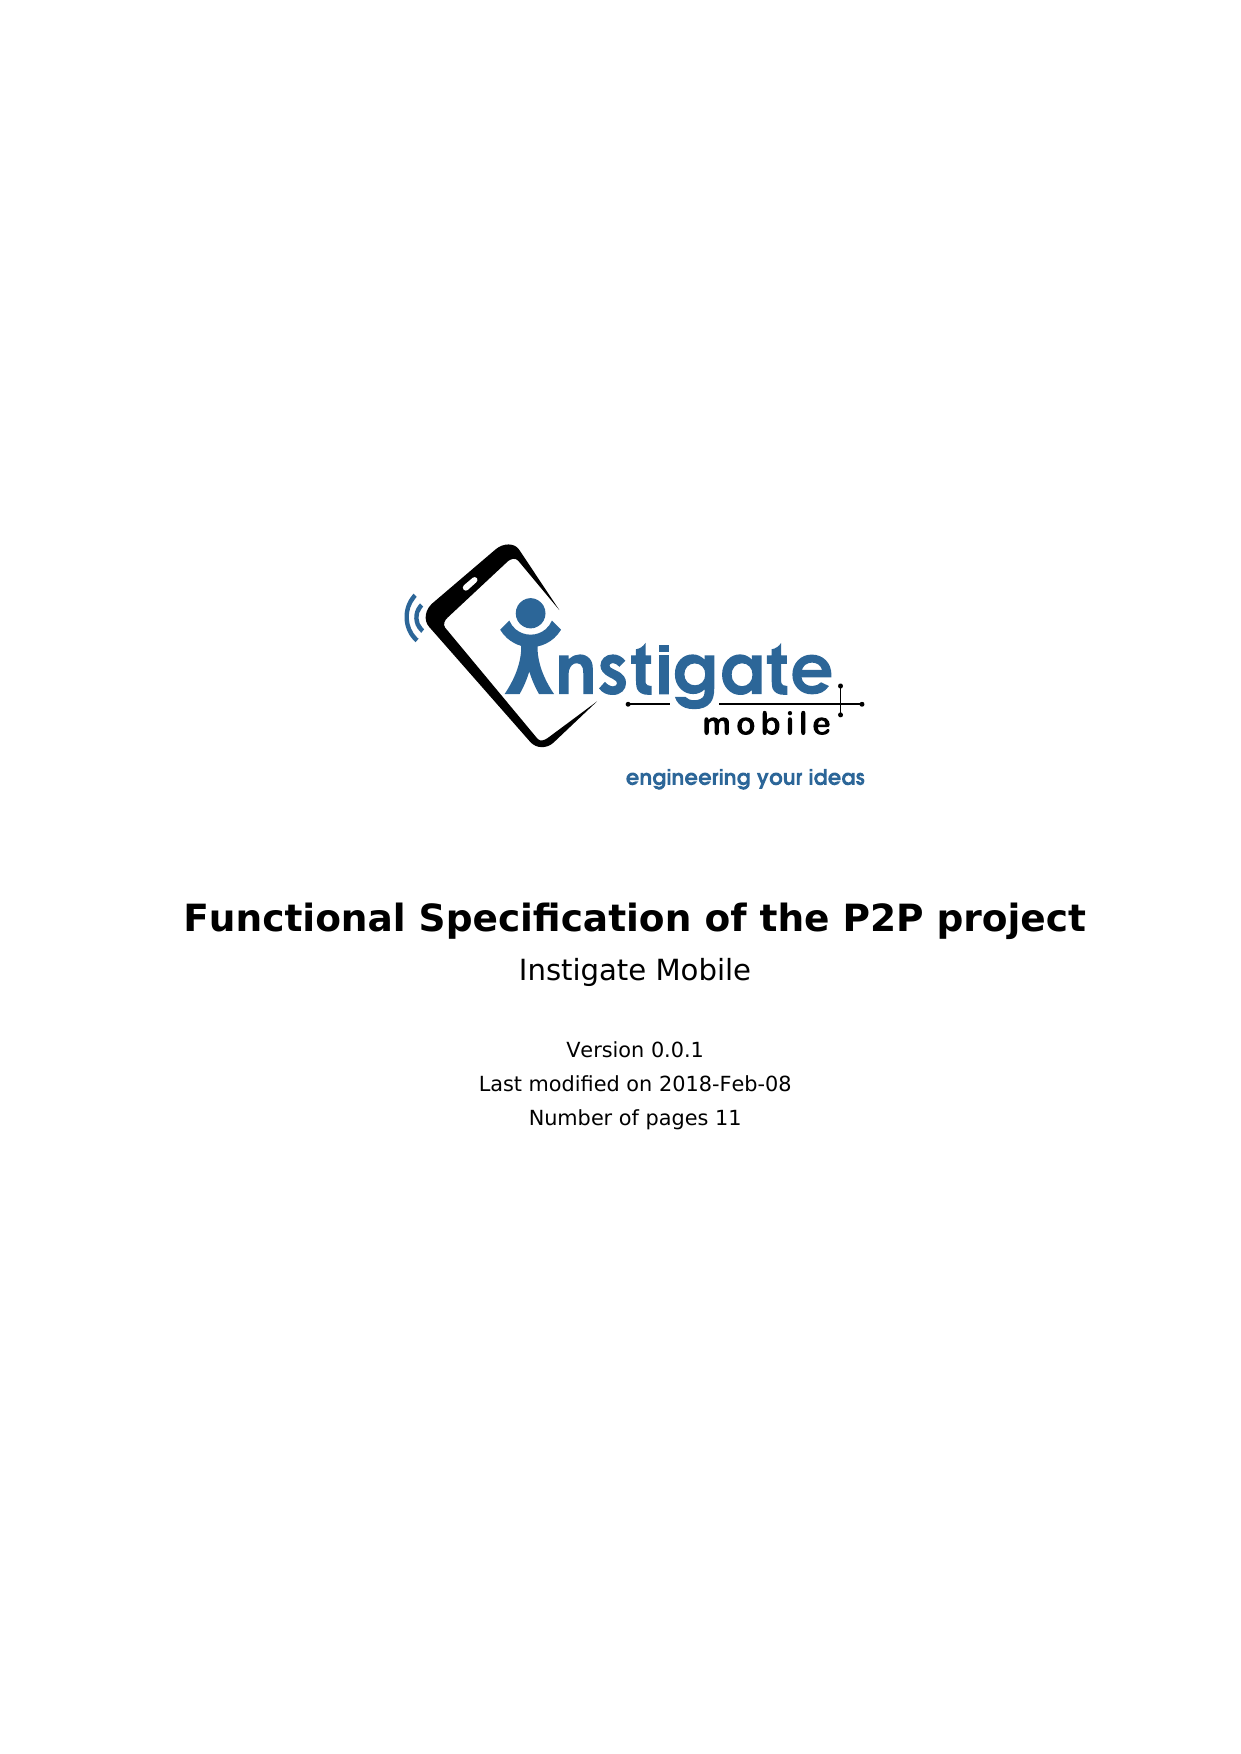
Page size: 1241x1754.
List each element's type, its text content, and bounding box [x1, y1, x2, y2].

title Functional Specification of the P2P project [148, 897, 1122, 941]
text Instigate Mobile [148, 953, 1122, 987]
text Last modified on 2018-Feb-08 [148, 1072, 1122, 1096]
text Number of pages 11 [148, 1106, 1122, 1130]
text Version 0.0.1 [148, 1038, 1122, 1063]
